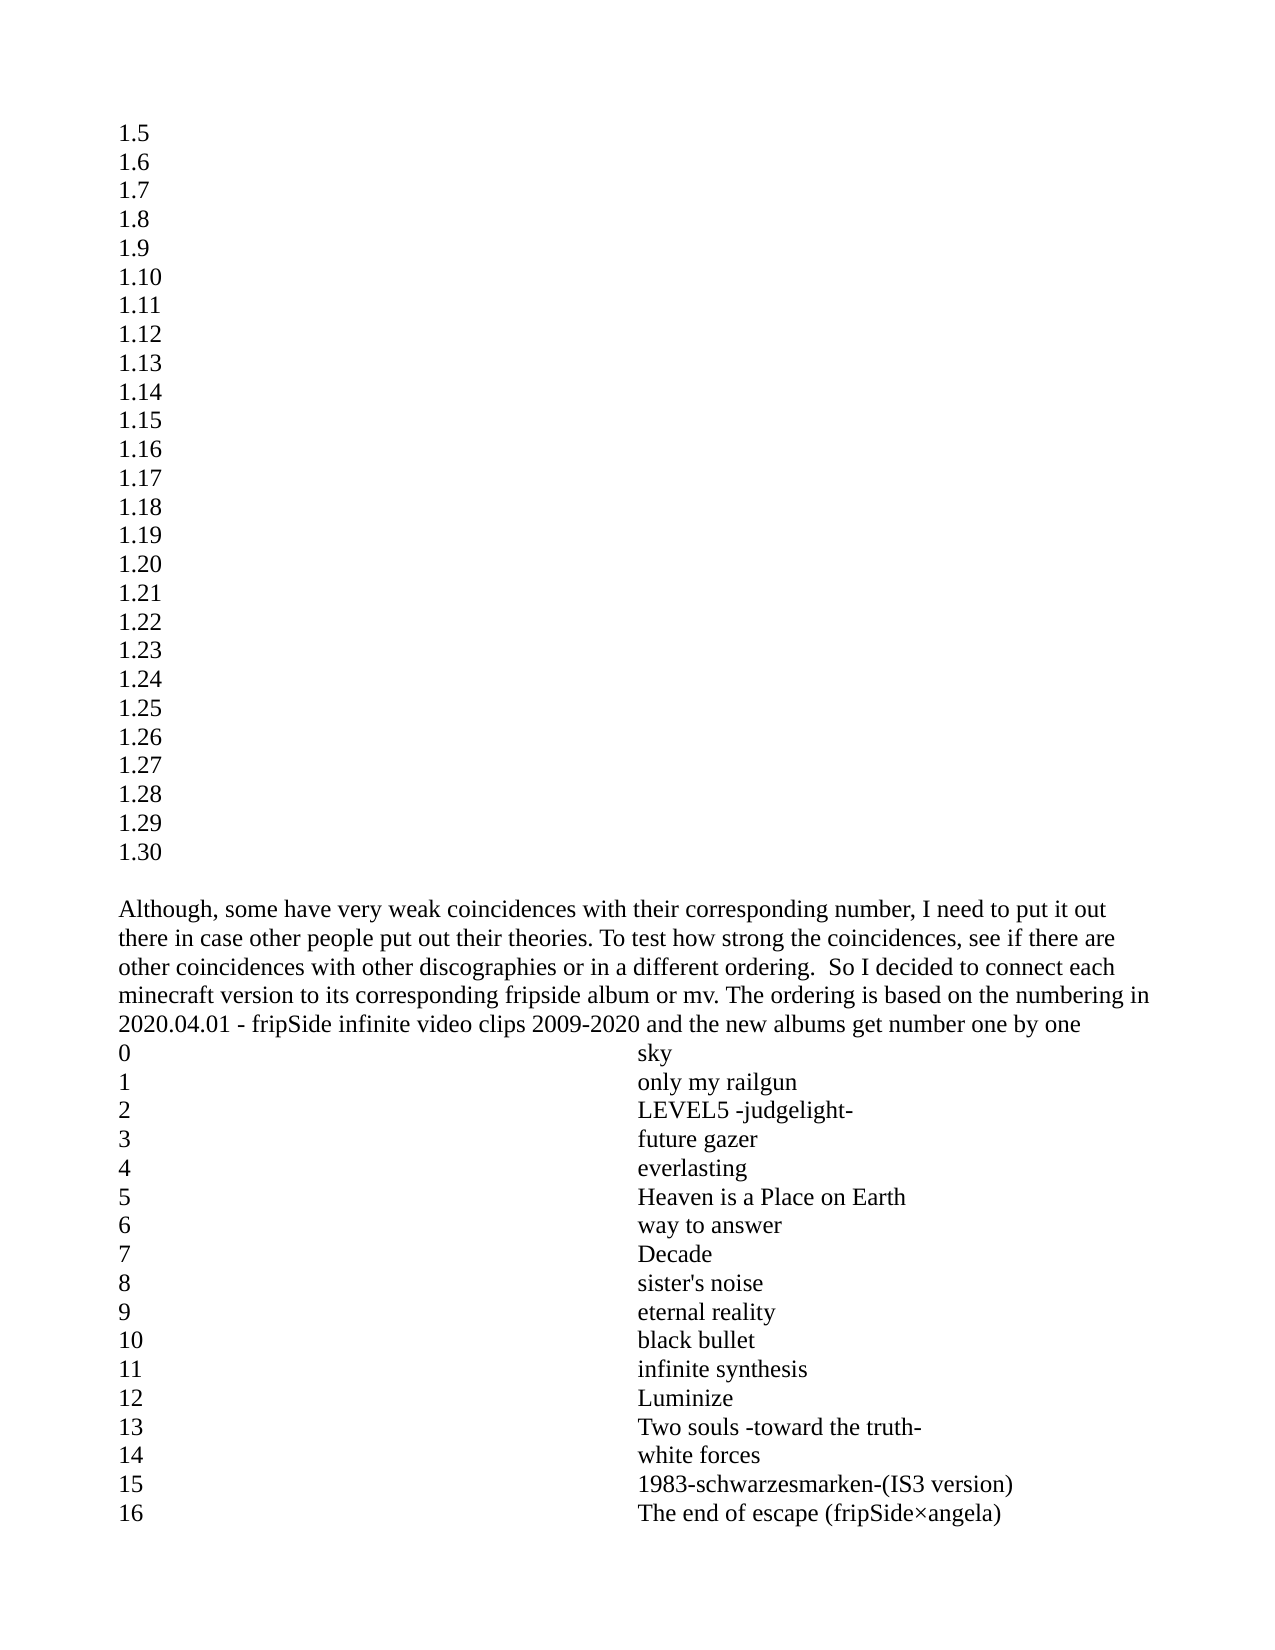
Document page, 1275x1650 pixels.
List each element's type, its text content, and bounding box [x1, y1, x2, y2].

text 1.7 [118, 176, 1157, 204]
table_header sky [638, 1038, 1157, 1067]
text Although, some have very weak coincidences with their corresponding number, I need to put it out there in case other people put out their theories. To test how strong the coincidences, see if there are other coincidences with other discographies or in a different ordering. So I decided to connect each minecraft version to its corresponding fripside album or mv. The ordering is based on the numbering in 2020.04.01 - fripSide infinite video clips 2009-2020 and the new albums get number one by one [118, 866, 1157, 1038]
table_cell 13 [118, 1412, 637, 1441]
table_cell future gazer [638, 1124, 1157, 1153]
text 1.13 [118, 348, 1157, 377]
table_cell LEVEL5 -judgelight- [638, 1096, 1157, 1124]
text 1.22 [118, 607, 1157, 636]
text 1.26 [118, 722, 1157, 751]
text 1.18 [118, 492, 1157, 521]
text 1.27 [118, 751, 1157, 779]
table_cell black bullet [638, 1326, 1157, 1354]
text 1.8 [118, 204, 1157, 233]
table_cell Luminize [638, 1383, 1157, 1412]
table_cell Heaven is a Place on Earth [638, 1182, 1157, 1211]
text 1.10 [118, 262, 1157, 291]
table_cell 6 [118, 1211, 637, 1239]
table_cell 1 [118, 1067, 637, 1096]
text 1.12 [118, 319, 1157, 348]
table_cell The end of escape (fripSide×angela) [638, 1498, 1157, 1527]
table_cell 14 [118, 1441, 637, 1469]
table_cell white forces [638, 1441, 1157, 1469]
text 1.24 [118, 664, 1157, 693]
text 1.20 [118, 549, 1157, 578]
text 1.6 [118, 147, 1157, 176]
table_cell 4 [118, 1153, 637, 1182]
table_cell 11 [118, 1354, 637, 1383]
text 1.30 [118, 837, 1157, 866]
table_cell only my railgun [638, 1067, 1157, 1096]
table_cell 7 [118, 1239, 637, 1268]
table_cell Two souls -toward the truth- [638, 1412, 1157, 1441]
text 1.23 [118, 636, 1157, 664]
table_cell 10 [118, 1326, 637, 1354]
text 1.21 [118, 578, 1157, 607]
table_cell 5 [118, 1182, 637, 1211]
text 1.14 [118, 377, 1157, 406]
table_cell 3 [118, 1124, 637, 1153]
table_cell 2 [118, 1096, 637, 1124]
text 1.28 [118, 779, 1157, 808]
text 1.15 [118, 406, 1157, 434]
table_cell Decade [638, 1239, 1157, 1268]
text 1.9 [118, 233, 1157, 262]
text 1.29 [118, 808, 1157, 837]
table_cell everlasting [638, 1153, 1157, 1182]
table_cell eternal reality [638, 1297, 1157, 1326]
text 1.16 [118, 434, 1157, 463]
table_cell 1983-schwarzesmarken-(IS3 version) [638, 1469, 1157, 1498]
text 1.17 [118, 463, 1157, 492]
text 1.25 [118, 693, 1157, 722]
table_cell 9 [118, 1297, 637, 1326]
table_cell 15 [118, 1469, 637, 1498]
table_cell 12 [118, 1383, 637, 1412]
table_cell way to answer [638, 1211, 1157, 1239]
table_cell 8 [118, 1268, 637, 1297]
table_cell sister's noise [638, 1268, 1157, 1297]
text 1.11 [118, 291, 1157, 319]
text 1.5 [118, 118, 1157, 147]
table_cell infinite synthesis [638, 1354, 1157, 1383]
table_cell 16 [118, 1498, 637, 1527]
table_header 0 [118, 1038, 637, 1067]
text 1.19 [118, 521, 1157, 549]
